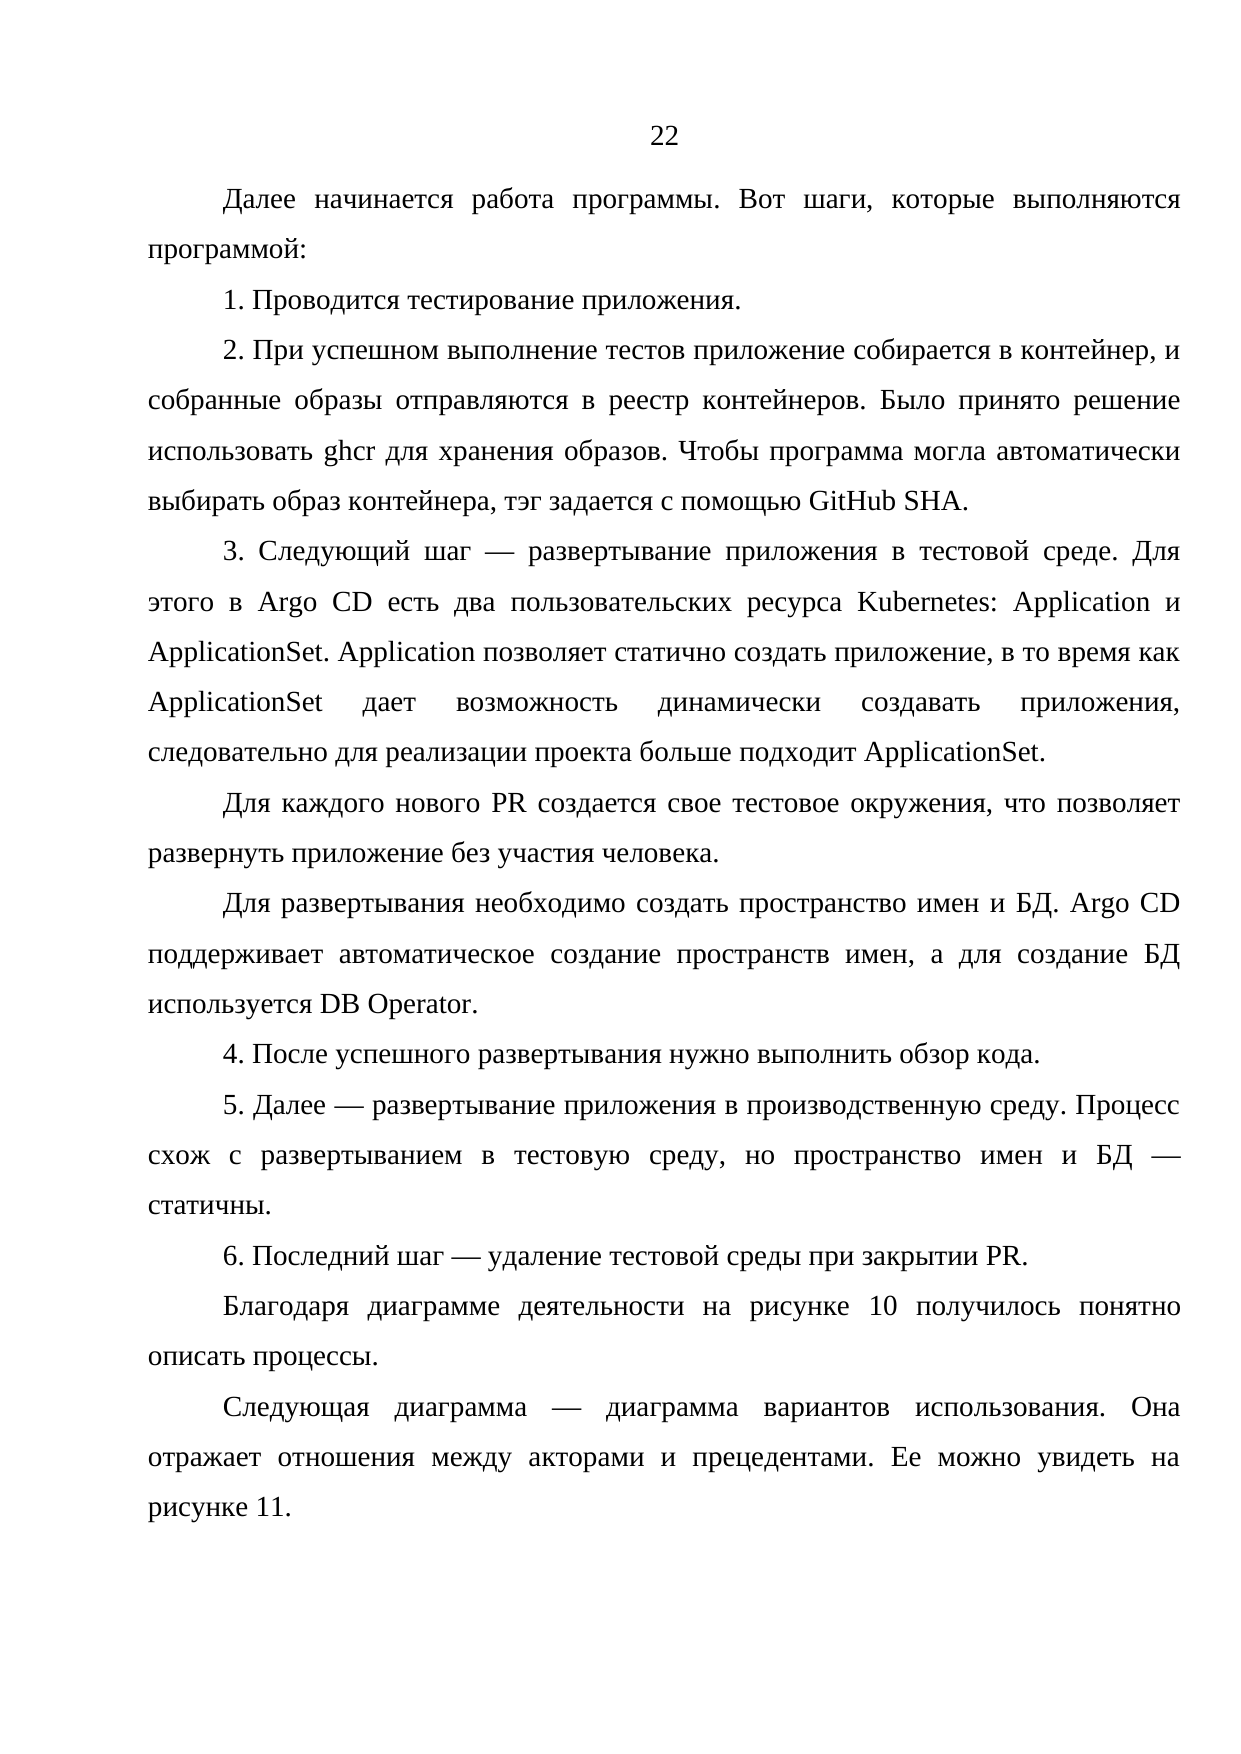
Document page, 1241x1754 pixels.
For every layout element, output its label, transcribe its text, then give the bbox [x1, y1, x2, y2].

text 3. Следующий шаг — развертывание приложения в тестовой среде. Для этого в Argo CD есть два пользовательских ресурса Kubernetes: Application и ApplicationSet. Application позволяет статично создать приложение, в то время как ApplicationSet дает возможность динамически создавать приложения, следовательно для реализации проекта больше подходит ApplicationSet. [148, 533, 1181, 768]
text 2. При успешном выполнение тестов приложение собирается в контейнер, и собранные образы отправляются в реестр контейнеров. Было принято решение использовать ghcr для хранения образов. Чтобы программа могла автоматически выбирать образ контейнера, тэг задается с помощью GitHub SHA. [148, 332, 1181, 517]
text Далее начинается работа программы. Вот шаги, которые выполняются программой: [148, 181, 1181, 265]
text Для развертывания необходимо создать пространство имен и БД. Argo CD поддерживает автоматическое создание пространств имен, а для создание БД используется DB Operator. [148, 886, 1181, 1020]
text 4. После успешного развертывания нужно выполнить обзор кода. [148, 1036, 1181, 1070]
text 5. Далее — развертывание приложения в производственную среду. Процесс схож с развертыванием в тестовую среду, но пространство имен и БД — статичны. [148, 1087, 1181, 1221]
text 6. Последний шаг — удаление тестовой среды при закрытии PR. [148, 1238, 1181, 1271]
text 1. Проводится тестирование приложения. [148, 282, 1181, 315]
text Для каждого нового PR создается свое тестовое окружения, что позволяет развернуть приложение без участия человека. [148, 785, 1181, 869]
text Следующая диаграмма — диаграмма вариантов использования. Она отражает отношения между акторами и прецедентами. Ее можно увидеть на рисунке 11. [148, 1389, 1181, 1523]
text Благодаря диаграмме деятельности на рисунке 10 получилось понятно описать процессы. [148, 1288, 1181, 1372]
